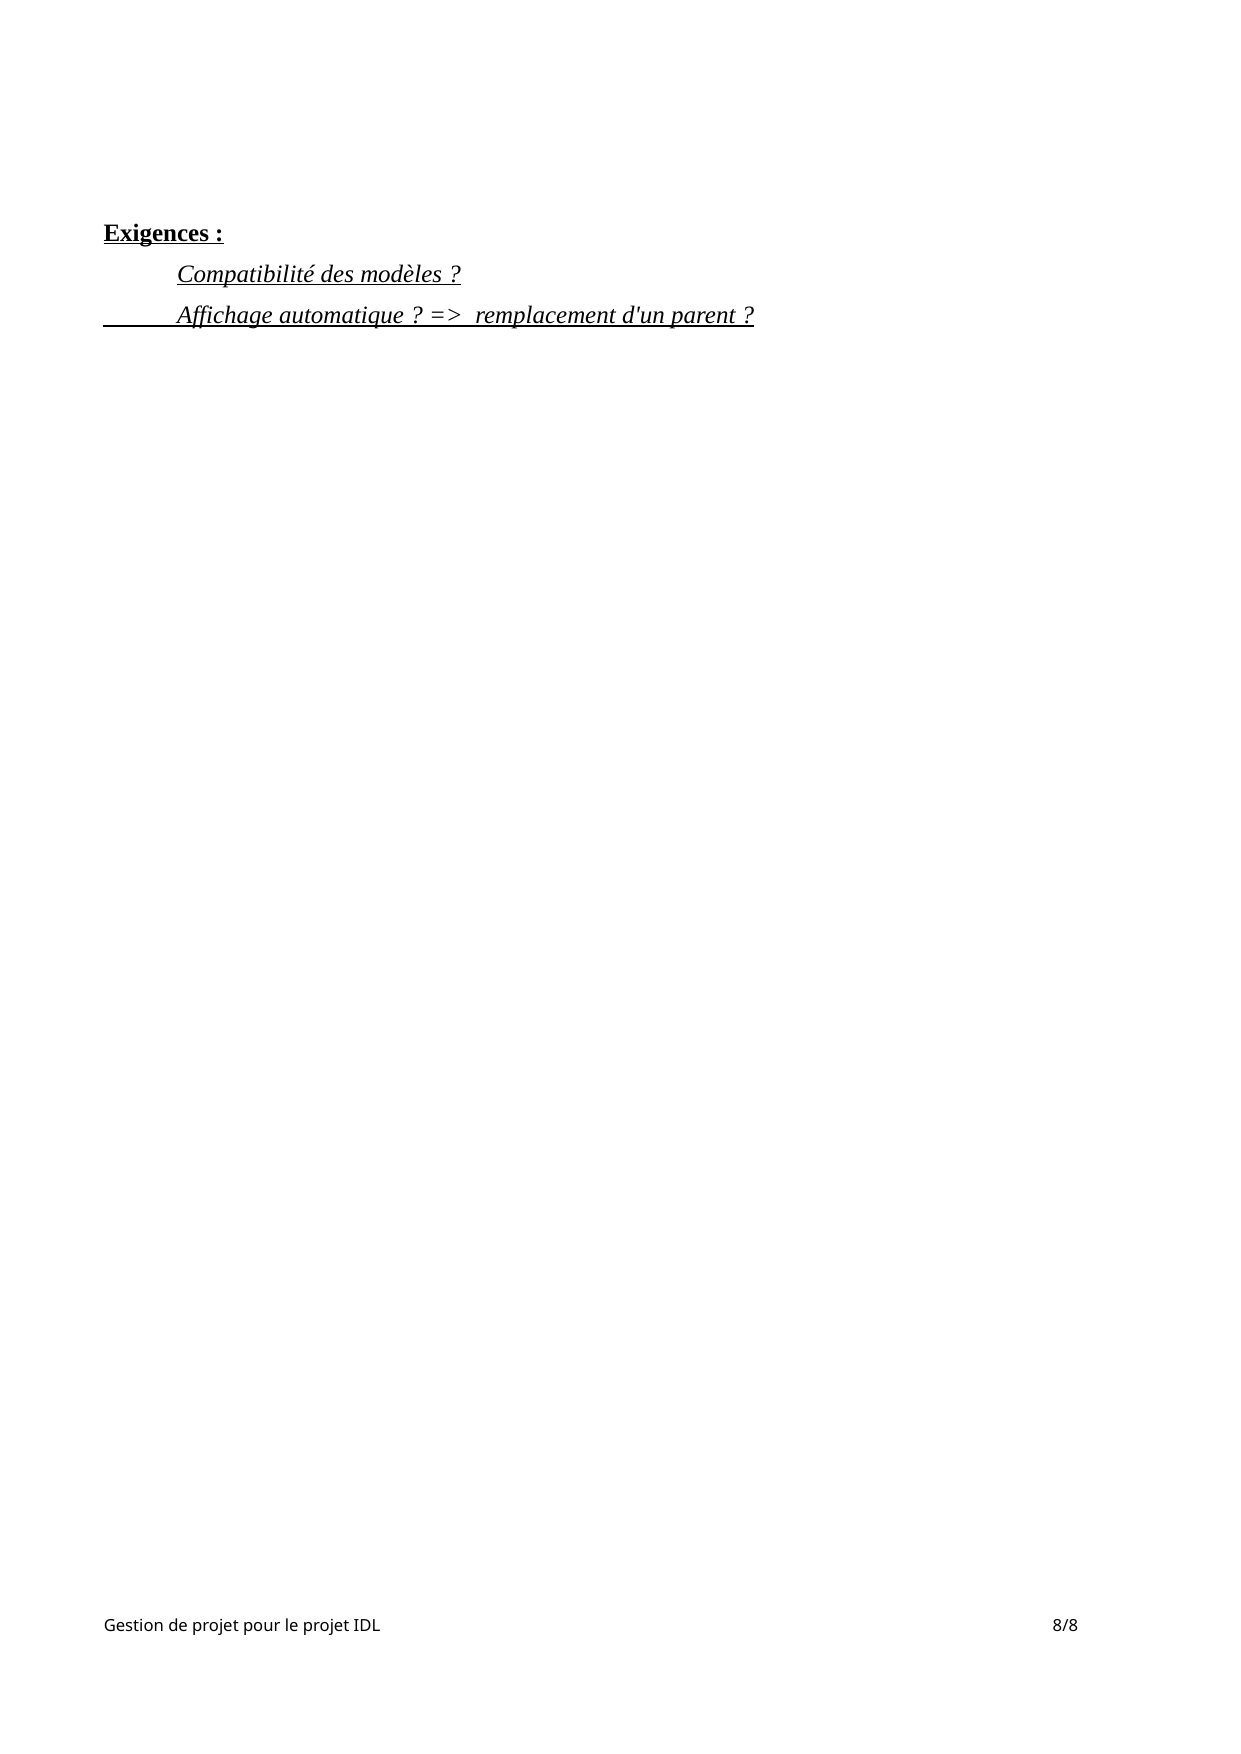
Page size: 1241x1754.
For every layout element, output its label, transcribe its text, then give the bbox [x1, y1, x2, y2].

text Affichage automatique ? => remplacement d'un parent ? [103, 300, 1078, 329]
text Exigences : [103, 218, 1078, 246]
text Compatibilité des modèles ? [103, 259, 1078, 288]
